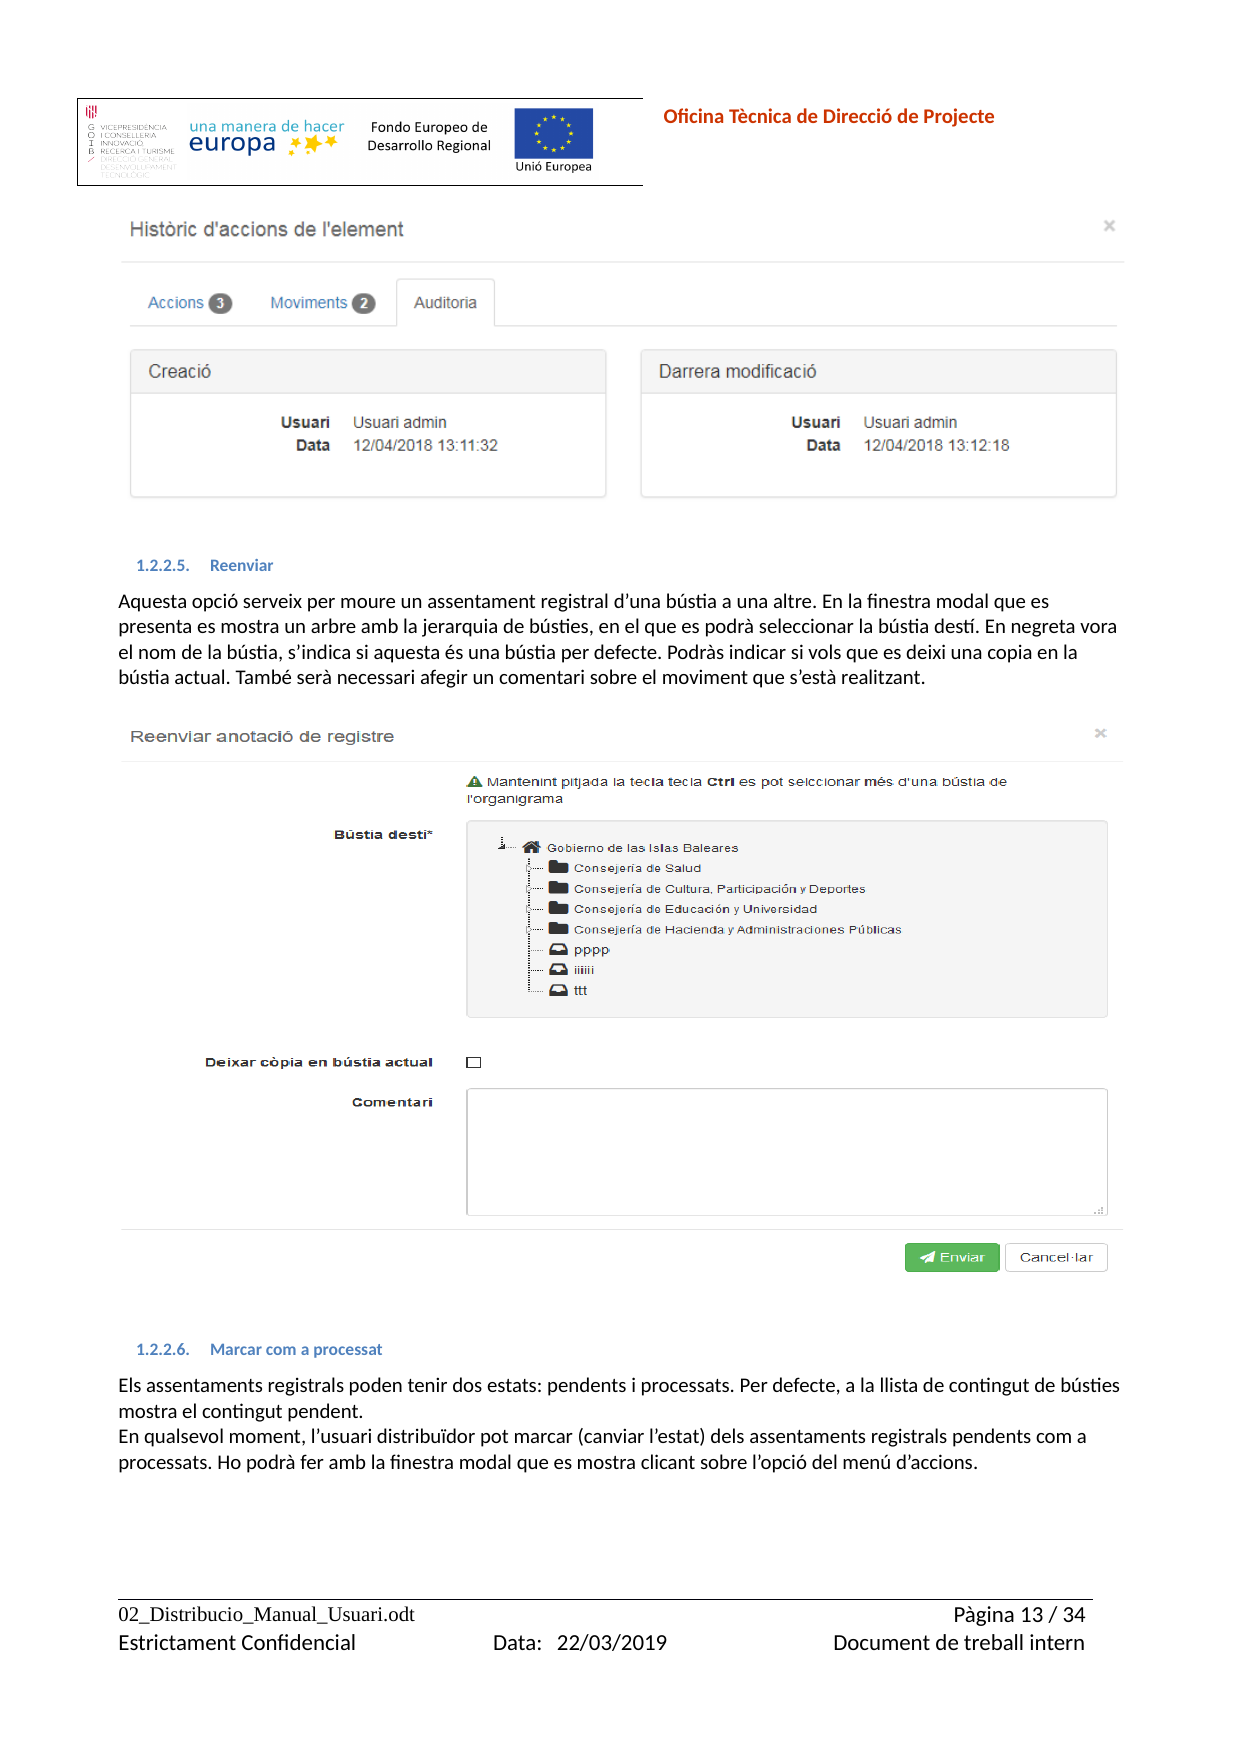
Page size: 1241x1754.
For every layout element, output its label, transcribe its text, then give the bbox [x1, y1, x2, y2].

picture [121, 715, 1124, 1279]
text En qualsevol moment, l’usuari distribuïdor pot marcar (canviar l’estat) dels assentaments registrals pendents com a processats. Ho podrà fer amb la finestra modal que es mostra clicant sobre l’opció del menú d’accions. [118, 1423, 1122, 1474]
text Els assentaments registrals poden tenir dos estats: pendents i processats. Per defecte, a la llista de contingut de bústies mostra el contingut pendent. [118, 1373, 1122, 1423]
picture [187, 103, 599, 180]
subtitle Reenviar [136, 554, 1122, 576]
picture [121, 209, 1125, 517]
subtitle Marcar com a processat [136, 1339, 1122, 1360]
text Aquesta opció serveix per moure un assentament registral d’una bústia a una altre. En la finestra modal que es presenta es mostra un arbre amb la jerarquia de bústies, en el que es podrà seleccionar la bústia destí. En negreta vora el nom de la bústia, s’indica si aquesta és una bústia per defecte. Podràs indicar si vols que es deixi una copia en la bústia actual. També serà necessari afegir un comentari sobre el moviment que s’està realitzant. [118, 588, 1122, 690]
picture [82, 103, 181, 180]
